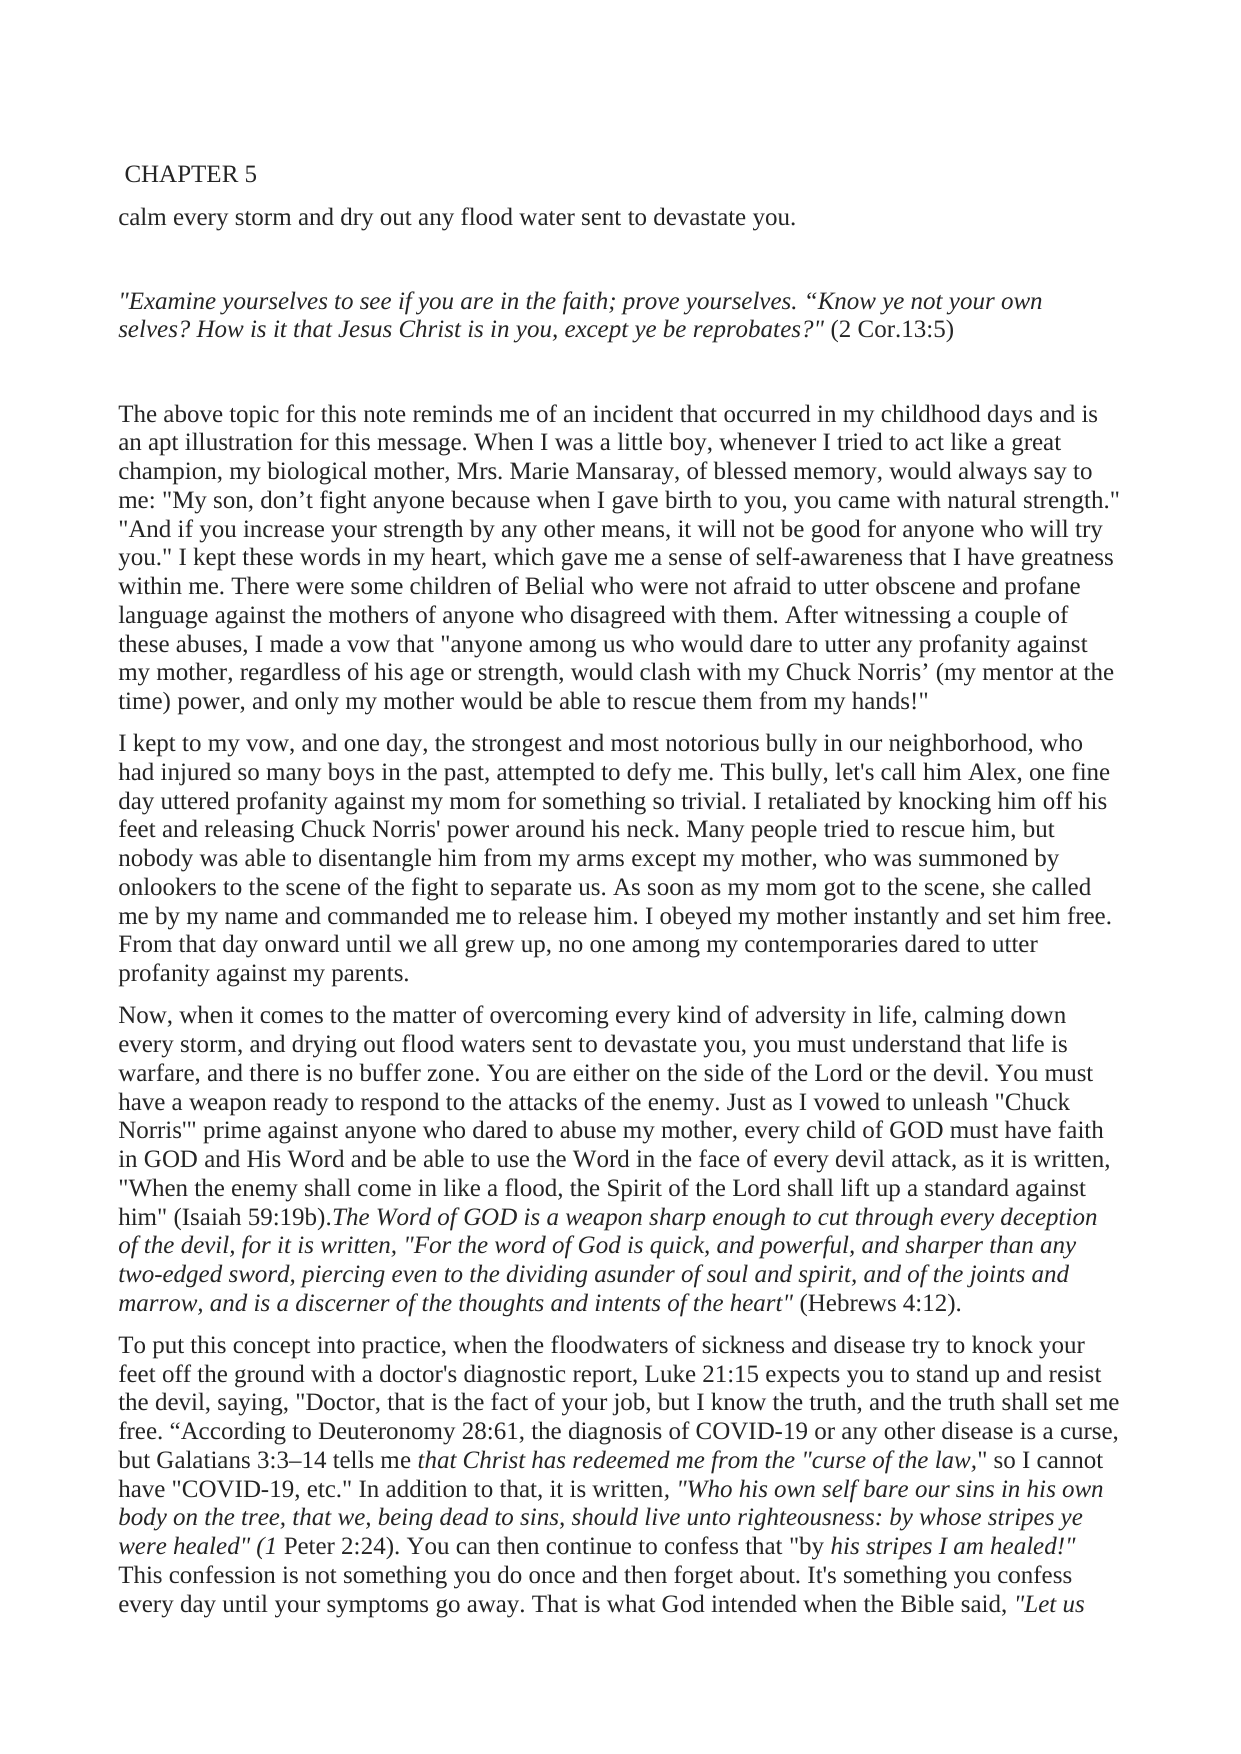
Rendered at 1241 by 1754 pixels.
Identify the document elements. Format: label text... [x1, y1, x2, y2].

text calm every storm and dry out any flood water sent to devastate you. [118, 202, 1122, 230]
text I kept to my vow, and one day, the strongest and most notorious bully in our neighborhood, who had injured so many boys in the past, attempted to defy me. This bully, let's call him Alex, one fine day uttered profanity against my mom for something so trivial. I retaliated by knocking him off his feet and releasing Chuck Norris' power around his neck. Many people tried to rescue him, but nobody was able to disentangle him from my arms except my mother, who was summoned by onlookers to the scene of the fight to separate us. As soon as my mom got to the scene, she called me by my name and commanded me to release him. I obeyed my mother instantly and set him free. From that day onward until we all grew up, no one among my contemporaries dared to utter profanity against my parents. [118, 728, 1122, 987]
text "Examine yourselves to see if you are in the faith; prove yourselves. “Know ye not your own selves? How is it that Jesus Christ is in you, except ye be reprobates?" (2 Cor.13:5) [118, 286, 1122, 343]
text To put this concept into practice, when the floodwaters of sickness and disease try to knock your feet off the ground with a doctor's diagnostic report, Luke 21:15 expects you to stand up and resist the devil, saying, "Doctor, that is the fact of your job, but I know the truth, and the truth shall set me free. “According to Deuteronomy 28:61, the diagnosis of COVID-19 or any other disease is a curse, but Galatians 3:3–14 tells me that Christ has redeemed me from the "curse of the law," so I cannot have "COVID-19, etc." In addition to that, it is written, "Who his own self bare our sins in his own body on the tree, that we, being dead to sins, should live unto righteousness: by whose stripes ye were healed" (1 Peter 2:24). You can then continue to confess that "by his stripes I am healed!" This confession is not something you do once and then forget about. It's something you confess every day until your symptoms go away. That is what God intended when the Bible said, "Let us [118, 1330, 1122, 1617]
text CHAPTER 5 [118, 159, 1122, 188]
text The above topic for this note reminds me of an incident that occurred in my childhood days and is an apt illustration for this message. When I was a little boy, whenever I tried to act like a great champion, my biological mother, Mrs. Marie Mansaray, of blessed memory, would always say to me: "My son, don’t fight anyone because when I gave birth to you, you came with natural strength." "And if you increase your strength by any other means, it will not be good for anyone who will try you." I kept these words in my heart, which gave me a sense of self-awareness that I have greatness within me. There were some children of Belial who were not afraid to utter obscene and profane language against the mothers of anyone who disagreed with them. After witnessing a couple of these abuses, I made a vow that "anyone among us who would dare to utter any profanity against my mother, regardless of his age or strength, would clash with my Chuck Norris’ (my mentor at the time) power, and only my mother would be able to rescue them from my hands!" [118, 399, 1122, 715]
text Now, when it comes to the matter of overcoming every kind of adversity in life, calming down every storm, and drying out flood waters sent to devastate you, you must understand that life is warfare, and there is no buffer zone. You are either on the side of the Lord or the devil. You must have a weapon ready to respond to the attacks of the enemy. Just as I vowed to unleash "Chuck Norris'" prime against anyone who dared to abuse my mother, every child of GOD must have faith in GOD and His Word and be able to use the Word in the face of every devil attack, as it is written, "When the enemy shall come in like a flood, the Spirit of the Lord shall lift up a standard against him" (Isaiah 59:19b).The Word of GOD is a weapon sharp enough to cut through every deception of the devil, for it is written, "For the word of God is quick, and powerful, and sharper than any two-edged sword, piercing even to the dividing asunder of soul and spirit, and of the joints and marrow, and is a discerner of the thoughts and intents of the heart" (Hebrews 4:12). [118, 1000, 1122, 1317]
